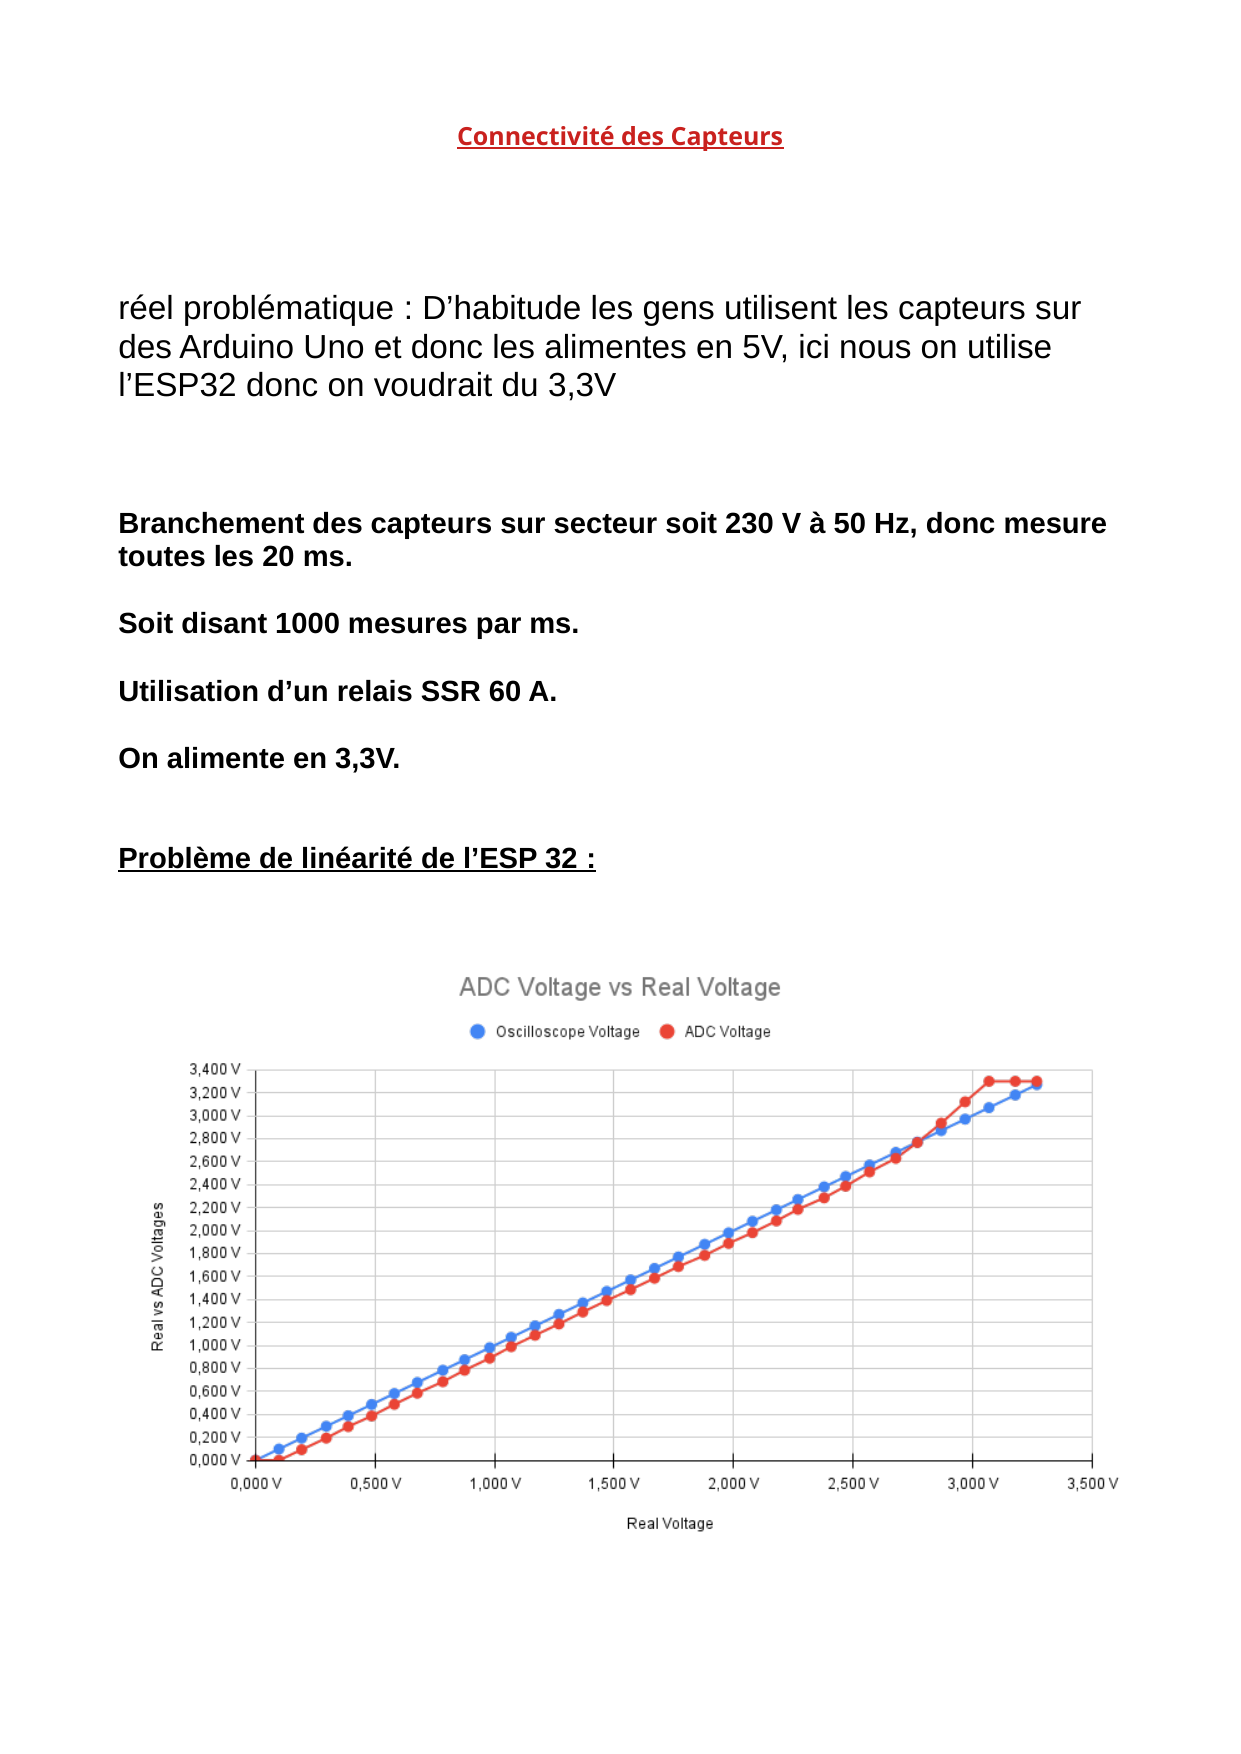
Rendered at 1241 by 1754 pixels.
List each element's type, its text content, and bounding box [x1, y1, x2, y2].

text Connectivité des Capteurs [118, 118, 1122, 152]
text Branchement des capteurs sur secteur soit 230 V à 50 Hz, donc mesure toutes les 20 ms. Soit disant 1000 mesures par ms. [118, 506, 1122, 640]
picture [118, 942, 1123, 1564]
text Utilisation d’un relais SSR 60 A. [118, 674, 1122, 707]
text Problème de linéarité de l’ESP 32 : [118, 841, 1122, 875]
text réel problématique : D’habitude les gens utilisent les capteurs sur des Arduino Uno et donc les alimentes en 5V, ici nous on utilise l’ESP32 donc on voudrait du 3,3V [118, 288, 1122, 404]
text On alimente en 3,3V. [118, 741, 1122, 774]
